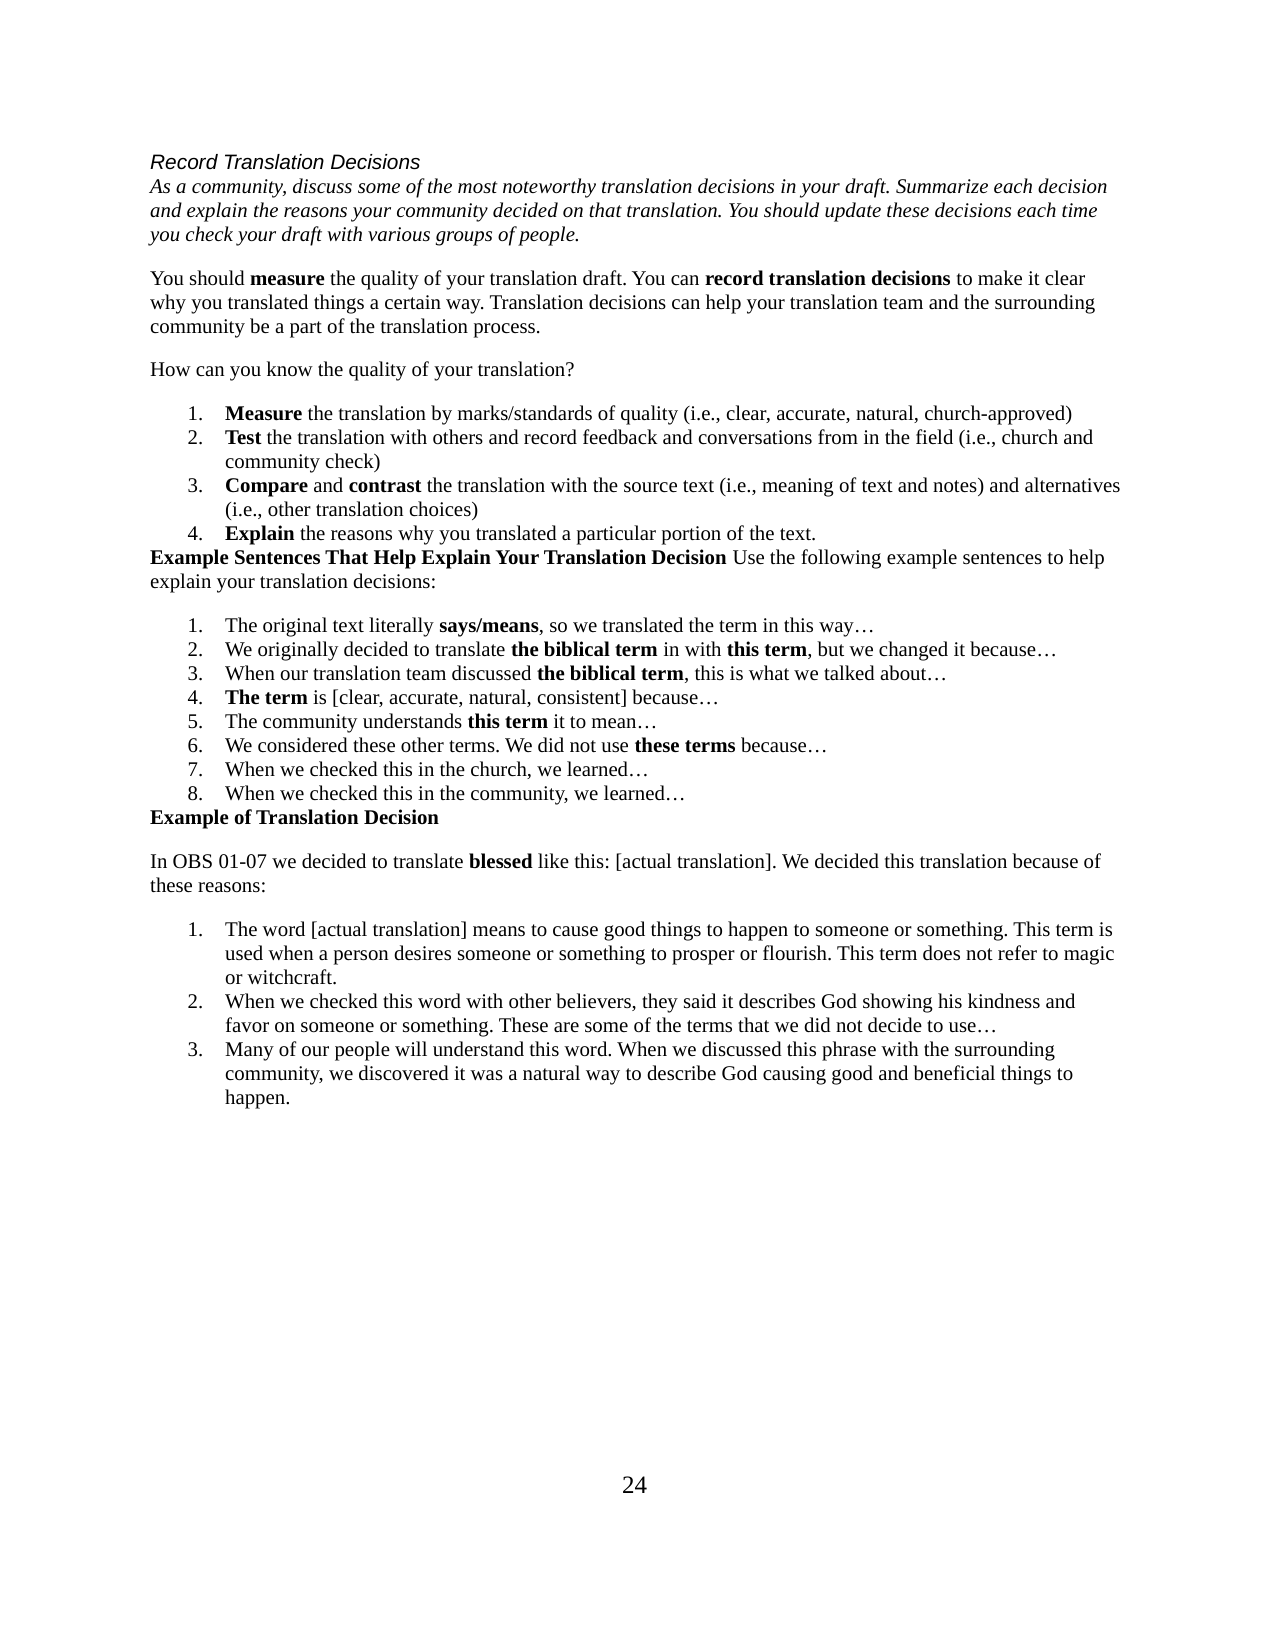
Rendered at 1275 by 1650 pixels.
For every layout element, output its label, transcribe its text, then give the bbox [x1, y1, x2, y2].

text Example Sentences That Help Explain Your Translation Decision Use the following example sentences to help explain your translation decisions: [150, 545, 1125, 593]
list When we checked this word with other believers, they said it describes God showing his kindness and favor on someone or something. These are some of the terms that we did not decide to use… [187, 989, 1125, 1037]
list Test the translation with others and record feedback and conversations from in the field (i.e., church and community check) [187, 425, 1125, 473]
list We considered these other terms. We did not use these terms because… [187, 733, 1125, 757]
list We originally decided to translate the biblical term in with this term, but we changed it because… [187, 637, 1125, 661]
list The word [actual translation] means to cause good things to happen to someone or something. This term is used when a person desires someone or something to prosper or flourish. This term does not refer to magic or witchcraft. [187, 916, 1125, 989]
text As a community, discuss some of the most noteworthy translation decisions in your draft. Summarize each decision and explain the reasons your community decided on that translation. You should update these decisions each time you check your draft with various groups of people. [150, 174, 1125, 246]
text You should measure the quality of your translation draft. You can record translation decisions to make it clear why you translated things a certain way. Translation decisions can help your translation team and the surrounding community be a part of the translation process. [150, 266, 1125, 338]
list The original text literally says/means, so we translated the term in this way… [187, 613, 1125, 637]
list Compare and contrast the translation with the source text (i.e., meaning of text and notes) and alternatives (i.e., other translation choices) [187, 473, 1125, 521]
list When our translation team discussed the biblical term, this is what we talked about… [187, 661, 1125, 685]
subtitle Record Translation Decisions [150, 150, 1125, 174]
list When we checked this in the community, we learned… [187, 781, 1125, 805]
list The community understands this term it to mean… [187, 709, 1125, 733]
list Measure the translation by marks/standards of quality (i.e., clear, accurate, natural, church-approved) [187, 401, 1125, 425]
list Explain the reasons why you translated a particular portion of the text. [187, 521, 1125, 545]
list Many of our people will understand this word. When we discussed this phrase with the surrounding community, we discovered it was a natural way to describe God causing good and beneficial things to happen. [187, 1037, 1125, 1109]
list The term is [clear, accurate, natural, consistent] because… [187, 685, 1125, 709]
text In OBS 01-07 we decided to translate blessed like this: [actual translation]. We decided this translation because of these reasons: [150, 849, 1125, 897]
list When we checked this in the church, we learned… [187, 757, 1125, 781]
text How can you know the quality of your translation? [150, 357, 1125, 381]
text Example of Translation Decision [150, 805, 1125, 829]
